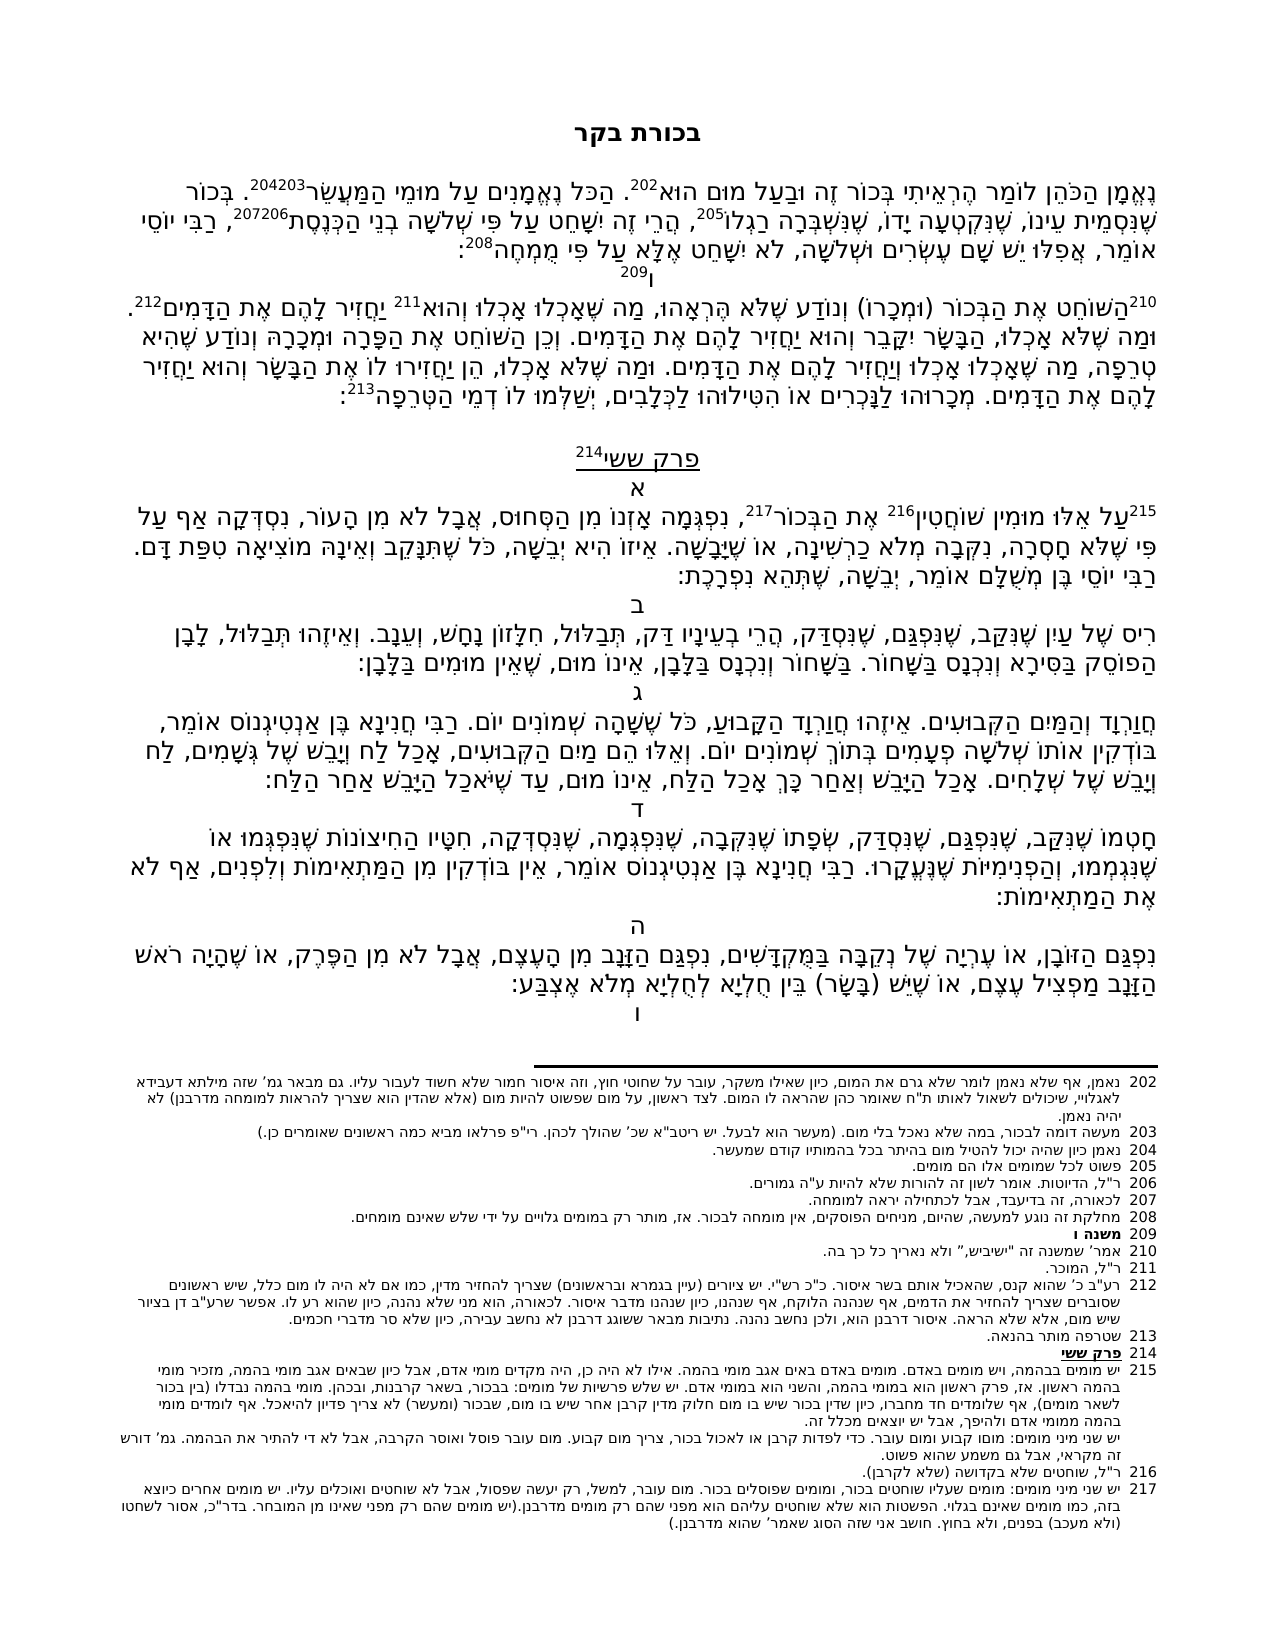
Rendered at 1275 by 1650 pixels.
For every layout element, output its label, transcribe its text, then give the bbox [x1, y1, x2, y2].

text מחלקת זה נוגע למעשה, שהיום, מניחים הפוסקים, אין מומחה לבכור. אז, מותר רק במומים גלויים על ידי שלש שאינם מומחים. [118, 1209, 1157, 1226]
text פרק ששי [118, 1345, 1157, 1362]
text משנה ו [118, 1226, 1157, 1243]
text הַשּׁוֹחֵט אֶת הַבְּכוֹר (וּמְכָרוֹ) וְנוֹדַע שֶׁלֹּא הֶּרְאָהוּ, מַה שֶּׁאָכְלוּ אָכְלוּ וְהוּא יַחֲזִיר לָהֶם אֶת הַדָּמִים. וּמַה שֶׁלֹּא אָכְלוּ, הַבָּשָׂר יִקָּבֵר וְהוּא יַחֲזִיר לָהֶם אֶת הַדָּמִים. וְכֵן הַשּׁוֹחֵט אֶת הַפָּרָה וּמְכָרָהּ וְנוֹדַע שֶׁהִיא טְרֵפָה, מַה שֶׁאָכְלוּ אָכְלוּ וְיַחֲזִיר לָהֶם אֶת הַדָּמִים. וּמַה שֶּׁלֹּא אָכְלוּ, הֵן יַחֲזִירוּ לוֹ אֶת הַבָּשָׂר וְהוּא יַחֲזִיר לָהֶם אֶת הַדָּמִים. מְכָרוּהוּ לַנָּכְרִים אוֹ הִטִּילוּהוּ לַכְּלָבִים, יְשַׁלְּמוּ לוֹ דְמֵי הַטְּרֵפָה: [118, 293, 1157, 410]
text לכאורה, זה בדיעבד, אבל לכתחילה יראה למומחה. [118, 1192, 1157, 1209]
text רע"ב כ’ שהוא קנס, שהאכיל אותם בשר איסור. כ"כ רש"י. יש ציורים (עיין בגמרא ובראשונים) שצריך להחזיר מדין, כמו אם לא היה לו מום כלל, שיש ראשונים שסוברים שצריך להחזיר את הדמים, אף שנהנה הלוקח, אף שנהנו, כיון שנהנו מדבר איסור. לכאורה, הוא מני שלא נהנה, כיון שהוא רע לו. אפשר שרע"ב דן בציור שיש מום, אלא שלא הראה. איסור דרבנן הוא, ולכן נחשב נהנה. נתיבות מבאר ששוגג דרבנן לא נחשב עבירה, כיון שלא סר מדברי חכמים. [118, 1277, 1157, 1328]
text א [118, 473, 1157, 502]
text ד [118, 794, 1157, 823]
text ר"ל, המוכר. [118, 1260, 1157, 1277]
text ו [118, 998, 1157, 1027]
text נֶאֱמָן הַכֹּהֵן לוֹמַר הֶרְאֵיתִי בְּכוֹר זֶה וּבַעַל מוּם הוּא. הַכּל נֶאֱמָנִים עַל מוּמֵי הַמַּעֲשֵׂר. בְּכוֹר שֶׁנִּסְמֵית עֵינוֹ, שֶׁנִּקְטְעָה יָדוֹ, שֶׁנִּשְׁבְּרָה רַגְלוֹ, הֲרֵי זֶה יִשָּׁחֵט עַל פִּי שְׁלשָׁה בְנֵי הַכְּנֶסֶת, רַבִּי יוֹסֵי אוֹמֵר, אֲפִלּוּ יֵשׁ שָׁם עֶשְׂרִים וּשְׁלשָׁה, לֹא יִשָּׁחֵט אֶלָּא עַל פִּי מֻמְחֶה: [118, 177, 1157, 264]
text ב [118, 590, 1157, 619]
text נאמן, אף שלא נאמן לומר שלא גרם את המום, כיון שאילו משקר, עובר על שחוטי חוץ, וזה איסור חמור שלא חשוד לעבור עליו. גם מבאר גמ’ שזה מילתא דעבידא לאגלויי, שיכולים לשאול לאותו ת"ח שאומר כהן שהראה לו המום. לצד ראשון, על מום שפשוט להיות מום (אלא שהדין הוא שצריך להראות למומחה מדרבנן) לא יהיה נאמן. [118, 1073, 1157, 1124]
text ה [118, 911, 1157, 940]
text יש מומים בבהמה, ויש מומים באדם. מומים באדם באים אגב מומי בהמה. אילו לא היה כן, היה מקדים מומי אדם, אבל כיון שבאים אגב מומי בהמה, מזכיר מומי בהמה ראשון. אז, פרק ראשון הוא במומי בהמה, והשני הוא במומי אדם. יש שלש פרשיות של מומים: בבכור, בשאר קרבנות, ובכהן. מומי בהמה נבדלו (בין בכור לשאר מומים), אף שלומדים חד מחברו, כיון שדין בכור שיש בו מום חלוק מדין קרבן אחר שיש בו מום, שבכור (ומעשר) לא צריך פדיון להיאכל. אף לומדים מומי בהמה ממומי אדם ולהיפך, אבל יש יוצאים מכלל זה. [118, 1362, 1157, 1430]
text ו [118, 264, 1157, 293]
text חָטְמוֹ שֶׁנִּקַּב, שֶׁנִּפְגַּם, שֶׁנִּסְדַּק, שְׂפָתוֹ שֶׁנִּקְּבָה, שֶׁנִּפְגְּמָה, שֶׁנִּסְדְּקָה, חִטָּיו הַחִיצוֹנוֹת שֶׁנִּפְגְּמוּ אוֹ שֶׁנִּגְמְמוּ, וְהַפְנִימִיּוֹת שֶׁנֶּעֱקָרוּ. רַבִּי חֲנִינָא בֶּן אַנְטִיגְנוֹס אוֹמֵר, אֵין בּוֹדְקִין מִן הַמַּתְאִימוֹת וְלִפְנִים, אַף לֹא אֶת הַמַתְאִימוֹת: [118, 823, 1157, 911]
text מעשה דומה לבכור, במה שלא נאכל בלי מום. (מעשר הוא לבעל. יש ריטב"א שכ’ שהולך לכהן. רי"פ פרלאו מביא כמה ראשונים שאומרים כן.) [118, 1124, 1157, 1141]
text יש שני מיני מומים: מוםו קבוע ומום עובר. כדי לפדות קרבן או לאכול בכור, צריך מום קבוע. מום עובר פוסל ואוסר הקרבה, אבל לא די להתיר את הבהמה. גמ’ דורש זה מקראי, אבל גם משמע שהוא פשוט. [118, 1430, 1157, 1464]
text שטרפה מותר בהנאה. [118, 1328, 1157, 1345]
text חֲוַרְוָד וְהַמַּיִם הַקְּבוּעִים. אֵיזֶהוּ חֲוַרְוָד הַקָּבוּעַ, כֹּל שֶׁשָּׁהָה שְׁמוֹנִים יוֹם. רַבִּי חֲנִינָא בֶּן אַנְטִיגְנוֹס אוֹמֵר, בּוֹדְקִין אוֹתוֹ שְׁלשָׁה פְעָמִים בְּתוֹךְ שְׁמוֹנִים יוֹם. וְאֵלּוּ הֵם מַיִם הַקְּבוּעִים, אָכַל לַח וְיָבֵשׁ שֶׁל גְּשָׁמִים, לַח וְיָבֵשׁ שֶׁל שְׁלָחִים. אָכַל הַיָּבֵשׁ וְאַחַר כָּךְ אָכַל הַלַּח, אֵינוֹ מוּם, עַד שֶׁיֹּאכַל הַיָּבֵשׁ אַחַר הַלַּח: [118, 707, 1157, 794]
text פרק ששי [118, 444, 1157, 473]
text ר"ל, הדיוטות. אומר לשון זה להורות שלא להיות ע"ה גמורים. [118, 1175, 1157, 1192]
text נִפְגַּם הַזּוֹבָן, אוֹ עֶרְיָה שֶׁל נְקֵבָּה בַּמֻּקְדָּשִׁים, נִפְגַּם הַזָּנָב מִן הָעֶצֶם, אֲבָל לֹא מִן הַפֶּרֶק, אוֹ שֶׁהָיָה רֹאשׁ הַזָּנָב מַפְצִיל עֶצֶם, אוֹ שֶׁיֵּשׁ (בָּשָׂר) בֵּין חֻלְיָא לְחֻלְיָא מְלֹא אֶצְבַּע: [118, 940, 1157, 998]
text אמר’ שמשנה זה "ישיביש,” ולא נאריך כל כך בה. [118, 1243, 1157, 1260]
text פשוט לכל שמומים אלו הם מומים. [118, 1158, 1157, 1175]
text נאמן כיון שהיה יכול להטיל מום בהיתר בכל בהמותיו קודם שמעשר. [118, 1141, 1157, 1158]
text יש שני מיני מומים: מומים שעליו שוחטים בכור, ומומים שפוסלים בכור. מום עובר, למשל, רק יעשה שפסול, אבל לא שוחטים ואוכלים עליו. יש מומים אחרים כיוצא בזה, כמו מומים שאינם בגלוי. הפשטות הוא שלא שוחטים עליהם הוא מפני שהם רק מומים מדרבנן.(יש מומים שהם רק מפני שאינו מן המובחר. בדר"כ, אסור לשחטו (ולא מעכב) בפנים, ולא בחוץ. חושב אני שזה הסוג שאמר’ שהוא מדרבנן.) [118, 1481, 1157, 1532]
text עַל אֵלּוּ מוּמִין שׁוֹחֲטִין אֶת הַבְּכוֹר, נִפְגְּמָה אָזְנוֹ מִן הַסְּחוּס, אֲבָל לֹא מִן הָעוֹר, נִסְדְּקָה אַף עַל פִּי שֶׁלֹּא חָסְרָה, נִקְּבָה מְלֹא כַרְשִׁינָה, אוֹ שֶׁיָּבָשָׁה. אֵיזוֹ הִיא יְבֵשָׁה, כֹּל שֶׁתִּנָּקֵב וְאֵינָהּ מוֹצִיאָה טִפַּת דָּם. רַבִּי יוֹסֵי בֶּן מְשֻׁלָּם אוֹמֵר, יְבֵשָׁה, שֶׁתְּהֵא נִפְרָכֶת: [118, 502, 1157, 590]
text ר"ל, שוחטים שלא בקדושה (שלא לקרבן). [118, 1464, 1157, 1481]
text ג [118, 677, 1157, 707]
text רִיס שֶׁל עַיִן שֶׁנִּקַּב, שֶׁנִּפְגַּם, שֶׁנִּסְדַּק, הֲרֵי בְעֵינָיו דַּק, תְּבַלּוּל, חִלָּזוֹן נָחָשׁ, וְעֵנָב. וְאֵיזֶהוּ תְּבַלּוּל, לָבָן הַפוֹסֵק בַּסִּירָא וְנִכְנָס בַּשָּׁחוֹר. בַּשָּׁחוֹר וְנִכְנָס בַּלָּבָן, אֵינוֹ מוּם, שֶׁאֵין מוּמִים בַּלָּבָן: [118, 619, 1157, 677]
